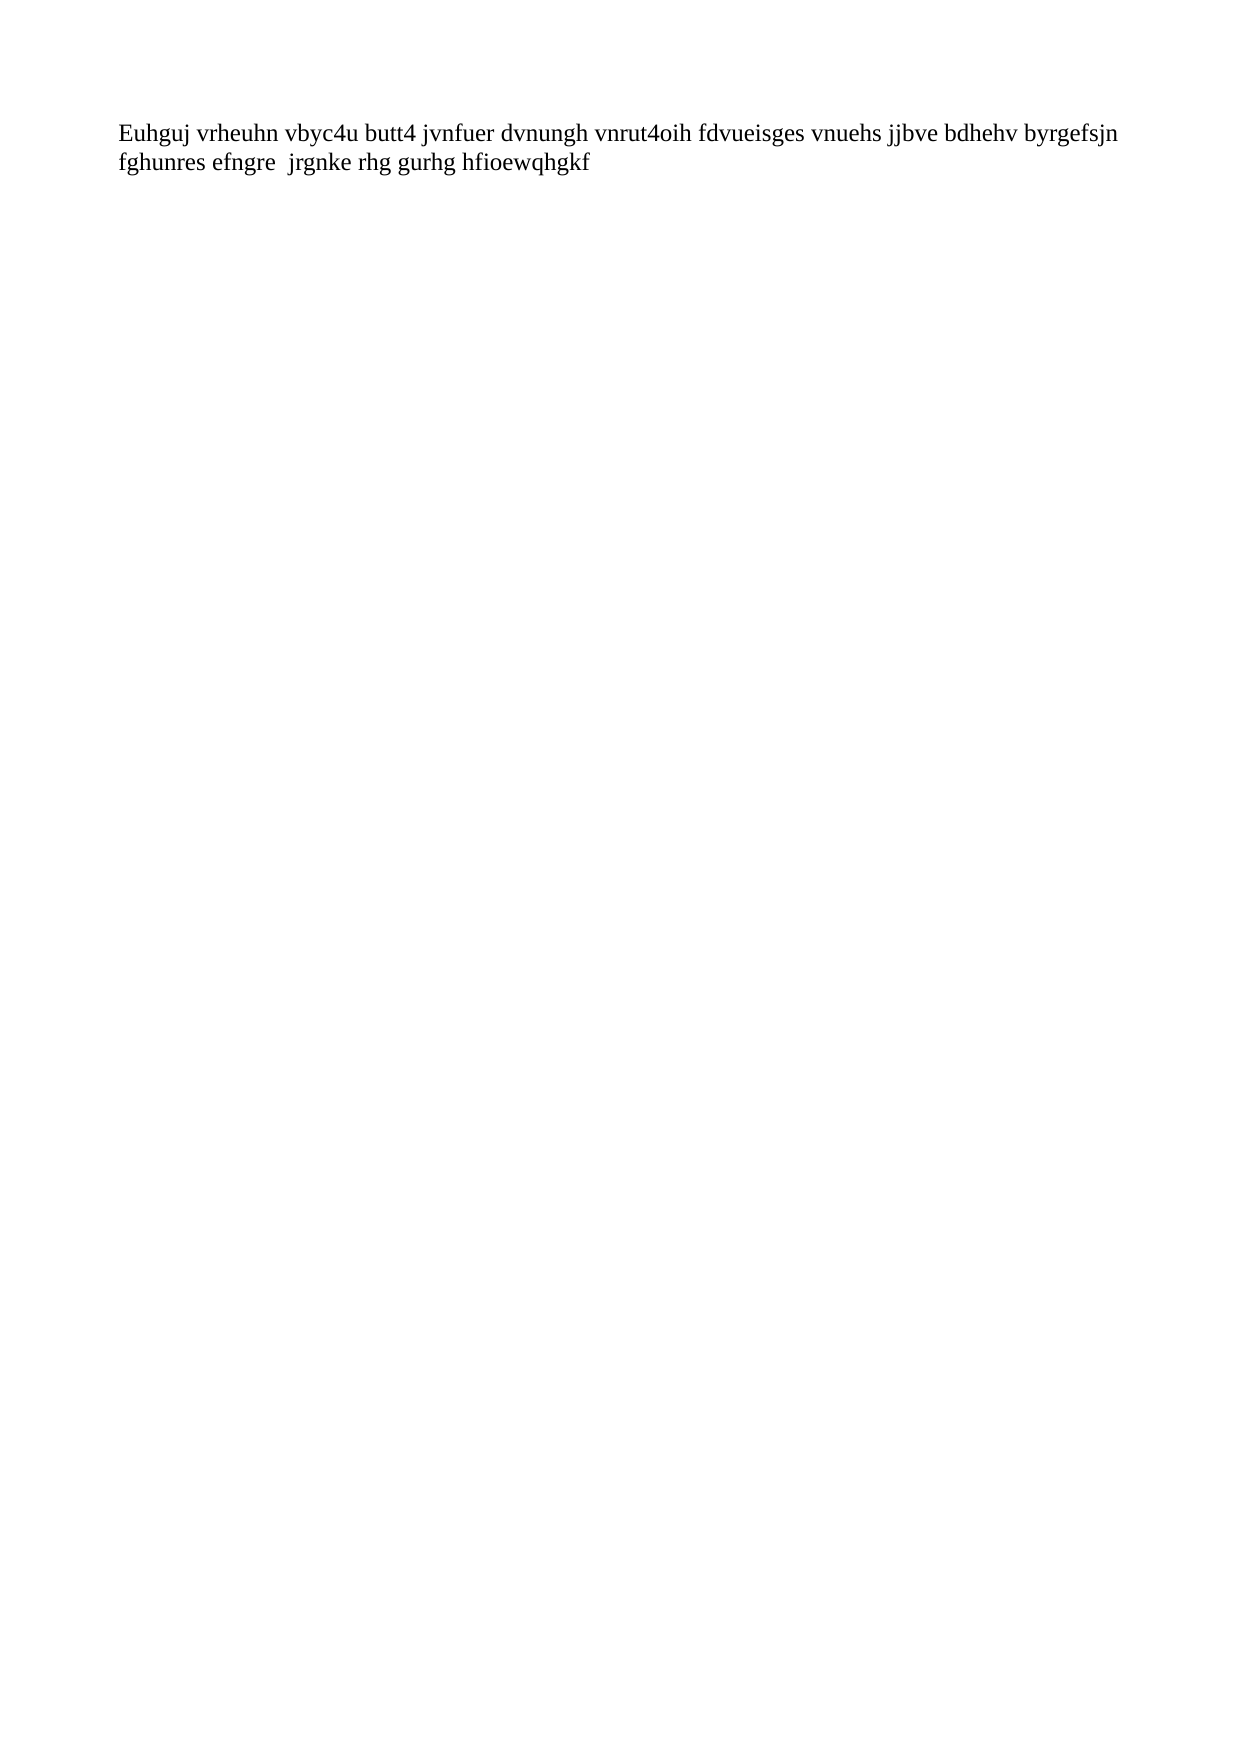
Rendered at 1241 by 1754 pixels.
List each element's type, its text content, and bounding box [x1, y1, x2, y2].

text Euhguj vrheuhn vbyc4u butt4 jvnfuer dvnungh vnrut4oih fdvueisges vnuehs jjbve bdhehv byrgefsjn fghunres efngre jrgnke rhg gurhg hfioewqhgkf [118, 118, 1122, 176]
